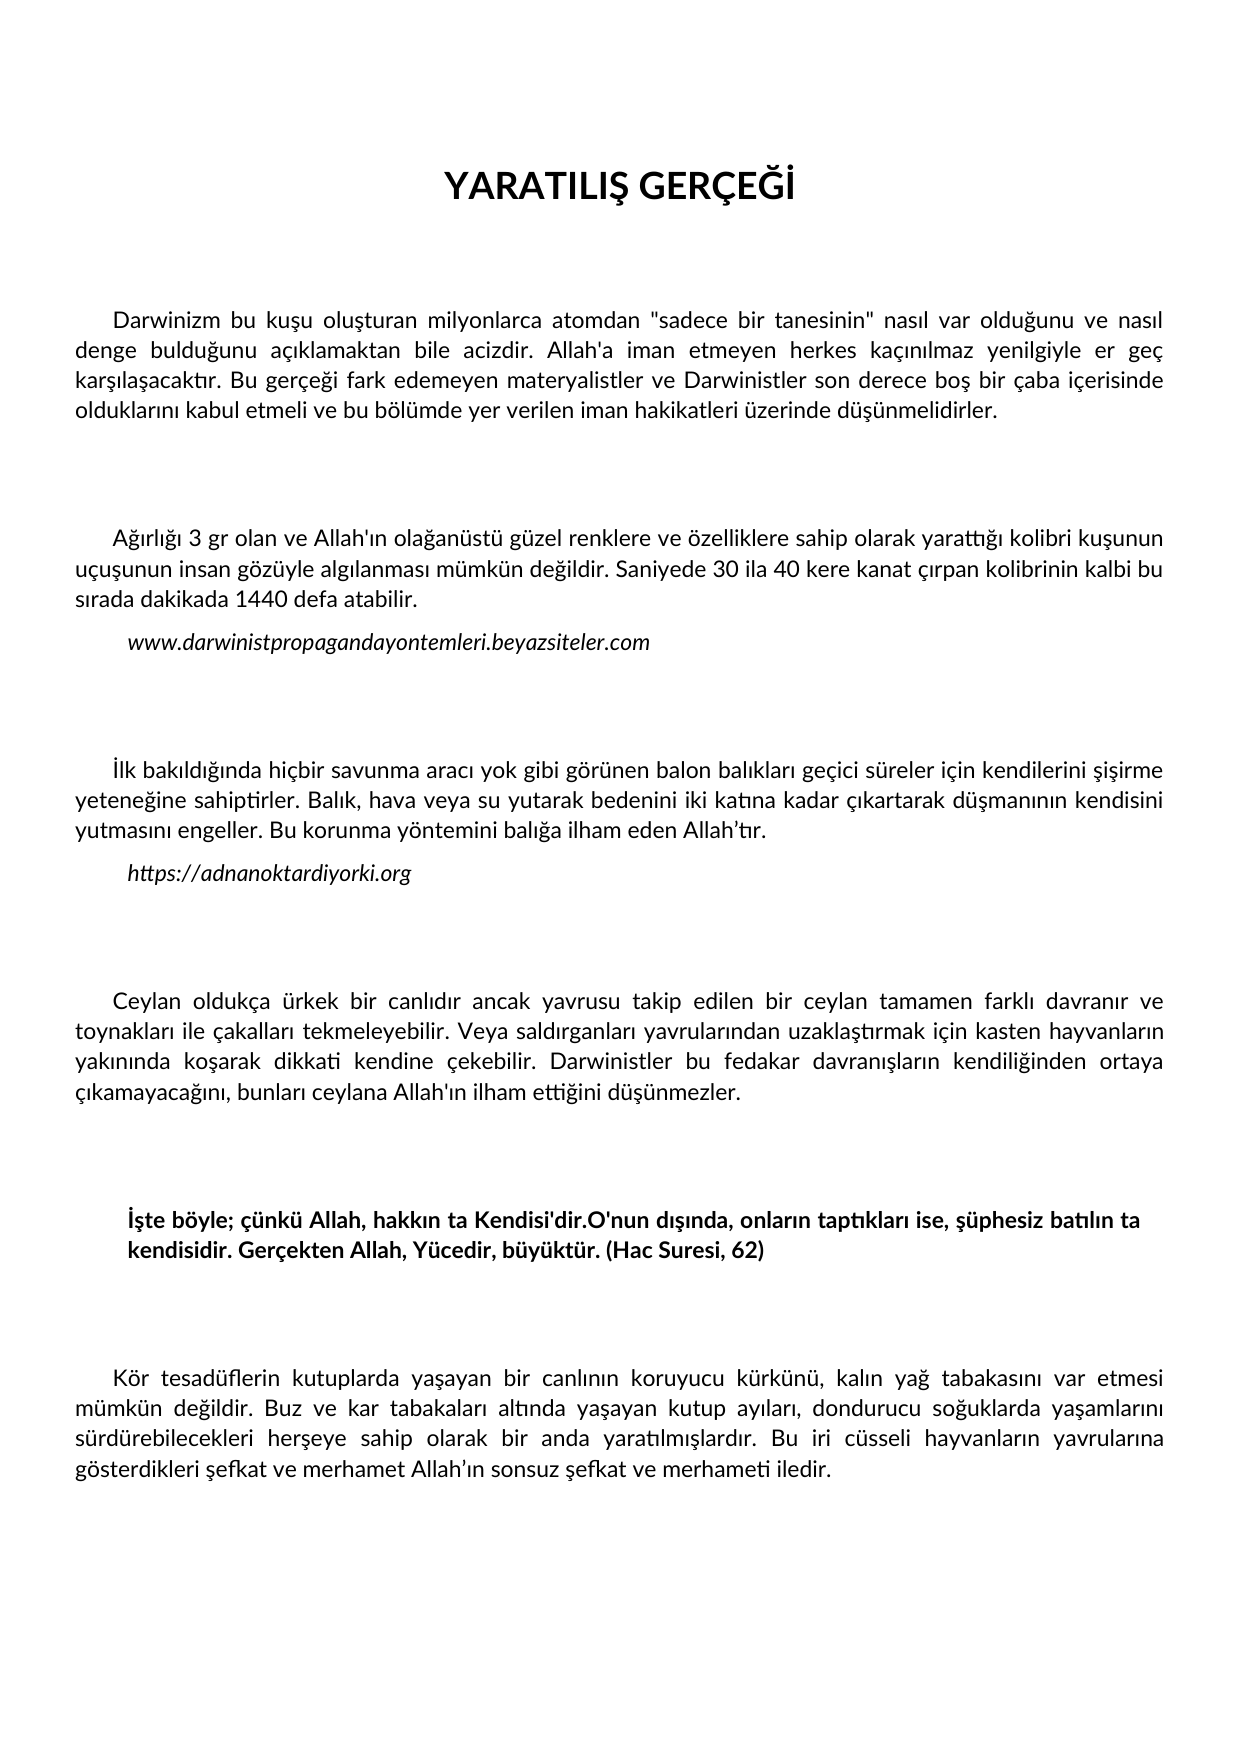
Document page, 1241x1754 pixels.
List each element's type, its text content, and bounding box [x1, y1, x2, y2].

text İşte böyle; çünkü Allah, hakkın ta Kendisi'dir.O'nun dışında, onların taptıkları ise, şüphesiz batılın ta kendisidir. Gerçekten Allah, Yücedir, büyüktür. (Hac Suresi, 62) [127, 1205, 1143, 1263]
text Darwinizm bu kuşu oluşturan milyonlarca atomdan "sadece bir tanesinin" nasıl var olduğunu ve nasıl denge bulduğunu açıklamaktan bile acizdir. Allah'a iman etmeyen herkes kaçınılmaz yenilgiyle er geç karşılaşacaktır. Bu gerçeği fark edemeyen materyalistler ve Darwinistler son derece boş bir çaba içerisinde olduklarını kabul etmeli ve bu bölümde yer verilen iman hakikatleri üzerinde düşünmelidirler. [75, 305, 1165, 423]
text https://adnanoktardiyorki.org [127, 858, 1143, 886]
text Kör tesadüflerin kutuplarda yaşayan bir canlının koruyucu kürkünü, kalın yağ tabakasını var etmesi mümkün değildir. Buz ve kar tabakaları altında yaşayan kutup ayıları, dondurucu soğuklarda yaşamlarını sürdürebilecekleri herşeye sahip olarak bir anda yaratılmışlardır. Bu iri cüsseli hayvanların yavrularına gösterdikleri şefkat ve merhamet Allah’ın sonsuz şefkat ve merhameti iledir. [75, 1364, 1165, 1482]
text Ağırlığı 3 gr olan ve Allah'ın olağanüstü güzel renklere ve özelliklere sahip olarak yarattığı kolibri kuşunun uçuşunun insan gözüyle algılanması mümkün değildir. Saniyede 30 ila 40 kere kanat çırpan kolibrinin kalbi bu sırada dakikada 1440 defa atabilir. [75, 524, 1165, 612]
text www.darwinistpropagandayontemleri.beyazsiteler.com [127, 627, 1143, 655]
text İlk bakıldığında hiçbir savunma aracı yok gibi görünen balon balıkları geçici süreler için kendilerini şişirme yeteneğine sahiptirler. Balık, hava veya su yutarak bedenini iki katına kadar çıkartarak düşmanının kendisini yutmasını engeller. Bu korunma yöntemini balığa ilham eden Allah’tır. [75, 755, 1165, 843]
text Ceylan oldukça ürkek bir canlıdır ancak yavrusu takip edilen bir ceylan tamamen farklı davranır ve toynakları ile çakalları tekmeleyebilir. Veya saldırganları yavrularından uzaklaştırmak için kasten hayvanların yakınında koşarak dikkati kendine çekebilir. Darwinistler bu fedakar davranışların kendiliğinden ortaya çıkamayacağını, bunları ceylana Allah'ın ilham ettiğini düşünmezler. [75, 987, 1165, 1105]
subtitle YARATILIŞ GERÇEĞİ [75, 162, 1165, 207]
